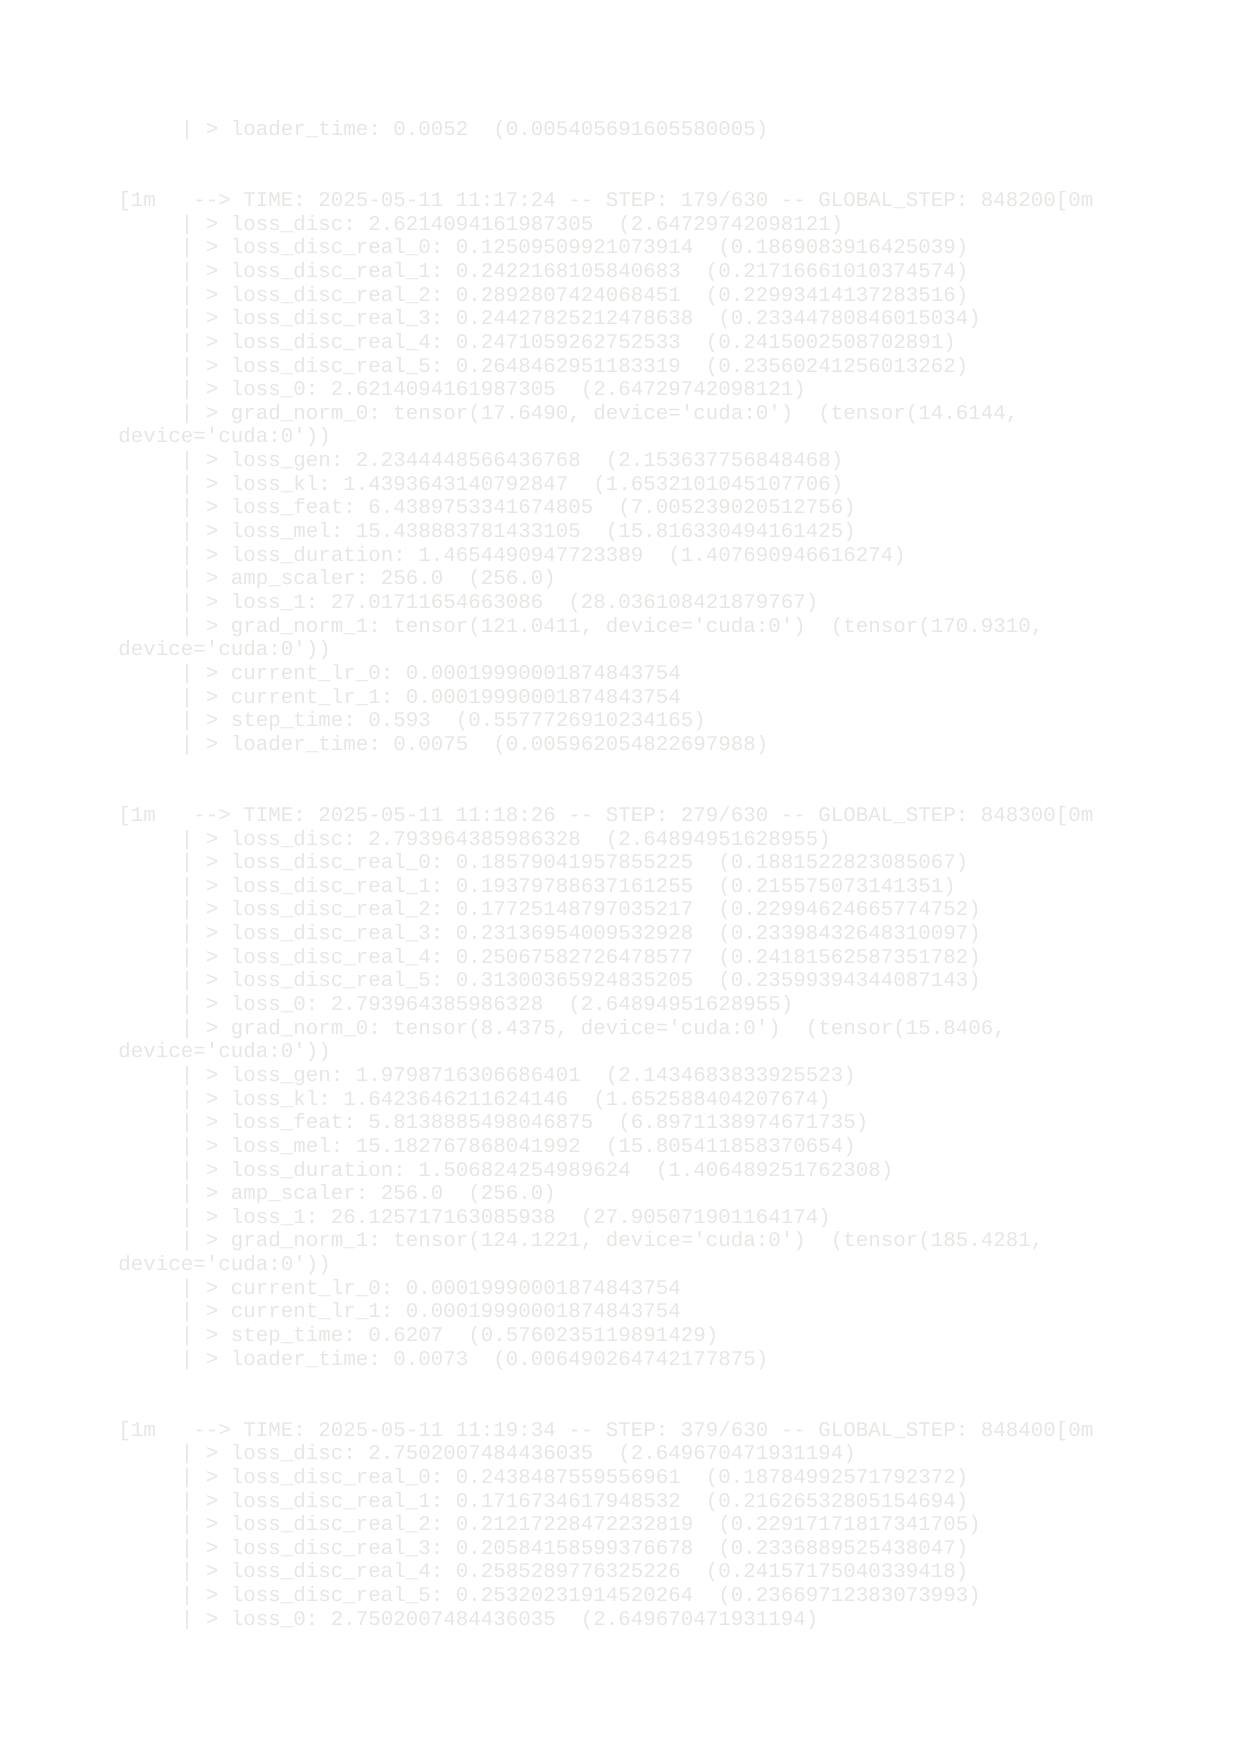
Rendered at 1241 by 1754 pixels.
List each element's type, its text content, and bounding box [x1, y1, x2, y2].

text | > loss_disc_real_0: 0.2438487559556961 (0.18784992571792372) [118, 1466, 1122, 1489]
text | > loader_time: 0.0052 (0.005405691605580005) [118, 118, 1122, 142]
text | > loss_disc_real_4: 0.25067582726478577 (0.24181562587351782) [118, 946, 1122, 969]
text | > loss_disc_real_0: 0.18579041957855225 (0.1881522823085067) [118, 851, 1122, 875]
text | > amp_scaler: 256.0 (256.0) [118, 1182, 1122, 1206]
text | > loss_disc_real_2: 0.2892807424068451 (0.22993414137283516) [118, 284, 1122, 307]
text | > step_time: 0.6207 (0.5760235119891429) [118, 1324, 1122, 1348]
text | > loss_disc_real_5: 0.25320231914520264 (0.23669712383073993) [118, 1584, 1122, 1608]
text | > step_time: 0.593 (0.5577726910234165) [118, 709, 1122, 733]
text | > loss_kl: 1.6423646211624146 (1.652588404207674) [118, 1088, 1122, 1111]
text | > amp_scaler: 256.0 (256.0) [118, 567, 1122, 591]
text | > current_lr_0: 0.00019990001874843754 [118, 1277, 1122, 1300]
text | > loss_disc_real_3: 0.20584158599376678 (0.2336889525438047) [118, 1537, 1122, 1561]
text | > loss_feat: 5.8138885498046875 (6.8971138974671735) [118, 1111, 1122, 1135]
text | > loss_mel: 15.438883781433105 (15.816330494161425) [118, 520, 1122, 544]
text | > loss_disc_real_2: 0.17725148797035217 (0.22994624665774752) [118, 898, 1122, 922]
text | > loss_0: 2.7502007484436035 (2.649670471931194) [118, 1608, 1122, 1631]
text | > loss_disc: 2.6214094161987305 (2.64729742098121) [118, 213, 1122, 236]
text [1m --> TIME: 2025-05-11 11:18:26 -- STEP: 279/630 -- GLOBAL_STEP: 848300[0m [118, 804, 1122, 827]
text | > loss_disc_real_3: 0.23136954009532928 (0.23398432648310097) [118, 922, 1122, 946]
text | > current_lr_1: 0.00019990001874843754 [118, 1300, 1122, 1324]
text | > loss_feat: 6.4389753341674805 (7.005239020512756) [118, 496, 1122, 520]
text | > grad_norm_0: tensor(8.4375, device='cuda:0') (tensor(15.8406, device='cuda:0')) [118, 1017, 1122, 1064]
text | > loss_disc_real_5: 0.31300365924835205 (0.23599394344087143) [118, 969, 1122, 993]
text | > loss_disc_real_1: 0.2422168105840683 (0.21716661010374574) [118, 260, 1122, 284]
text | > loss_0: 2.6214094161987305 (2.64729742098121) [118, 378, 1122, 402]
text | > loss_duration: 1.506824254989624 (1.406489251762308) [118, 1158, 1122, 1182]
text | > loss_gen: 1.9798716306686401 (2.1434683833925523) [118, 1064, 1122, 1088]
text | > loss_disc_real_2: 0.21217228472232819 (0.22917171817341705) [118, 1513, 1122, 1537]
text | > loss_disc_real_4: 0.2471059262752533 (0.2415002508702891) [118, 331, 1122, 354]
text | > loss_disc: 2.793964385986328 (2.64894951628955) [118, 827, 1122, 851]
text | > loss_disc_real_1: 0.1716734617948532 (0.21626532805154694) [118, 1489, 1122, 1513]
text [1m --> TIME: 2025-05-11 11:17:24 -- STEP: 179/630 -- GLOBAL_STEP: 848200[0m [118, 189, 1122, 213]
text | > current_lr_0: 0.00019990001874843754 [118, 662, 1122, 686]
text | > loss_disc_real_3: 0.24427825212478638 (0.23344780846015034) [118, 307, 1122, 331]
text | > loss_disc_real_0: 0.12509509921073914 (0.1869083916425039) [118, 236, 1122, 260]
text | > loss_gen: 2.2344448566436768 (2.153637756848468) [118, 449, 1122, 473]
text | > current_lr_1: 0.00019990001874843754 [118, 686, 1122, 709]
text | > loss_duration: 1.4654490947723389 (1.407690946616274) [118, 544, 1122, 567]
text | > grad_norm_1: tensor(124.1221, device='cuda:0') (tensor(185.4281, device='cuda:0')) [118, 1229, 1122, 1277]
text | > loader_time: 0.0073 (0.006490264742177875) [118, 1348, 1122, 1371]
text | > loss_1: 27.01711654663086 (28.036108421879767) [118, 591, 1122, 615]
text | > loss_mel: 15.182767868041992 (15.805411858370654) [118, 1135, 1122, 1158]
text [1m --> TIME: 2025-05-11 11:19:34 -- STEP: 379/630 -- GLOBAL_STEP: 848400[0m [118, 1419, 1122, 1442]
text | > loss_0: 2.793964385986328 (2.64894951628955) [118, 993, 1122, 1017]
text | > loss_disc: 2.7502007484436035 (2.649670471931194) [118, 1442, 1122, 1466]
text | > loss_disc_real_1: 0.19379788637161255 (0.215575073141351) [118, 875, 1122, 898]
text | > loss_kl: 1.4393643140792847 (1.6532101045107706) [118, 473, 1122, 496]
text | > loss_disc_real_4: 0.2585289776325226 (0.24157175040339418) [118, 1561, 1122, 1584]
text | > grad_norm_1: tensor(121.0411, device='cuda:0') (tensor(170.9310, device='cuda:0')) [118, 615, 1122, 662]
text | > loss_1: 26.125717163085938 (27.905071901164174) [118, 1206, 1122, 1229]
text | > loader_time: 0.0075 (0.005962054822697988) [118, 733, 1122, 757]
text | > grad_norm_0: tensor(17.6490, device='cuda:0') (tensor(14.6144, device='cuda:0')) [118, 402, 1122, 449]
text | > loss_disc_real_5: 0.2648462951183319 (0.23560241256013262) [118, 354, 1122, 378]
